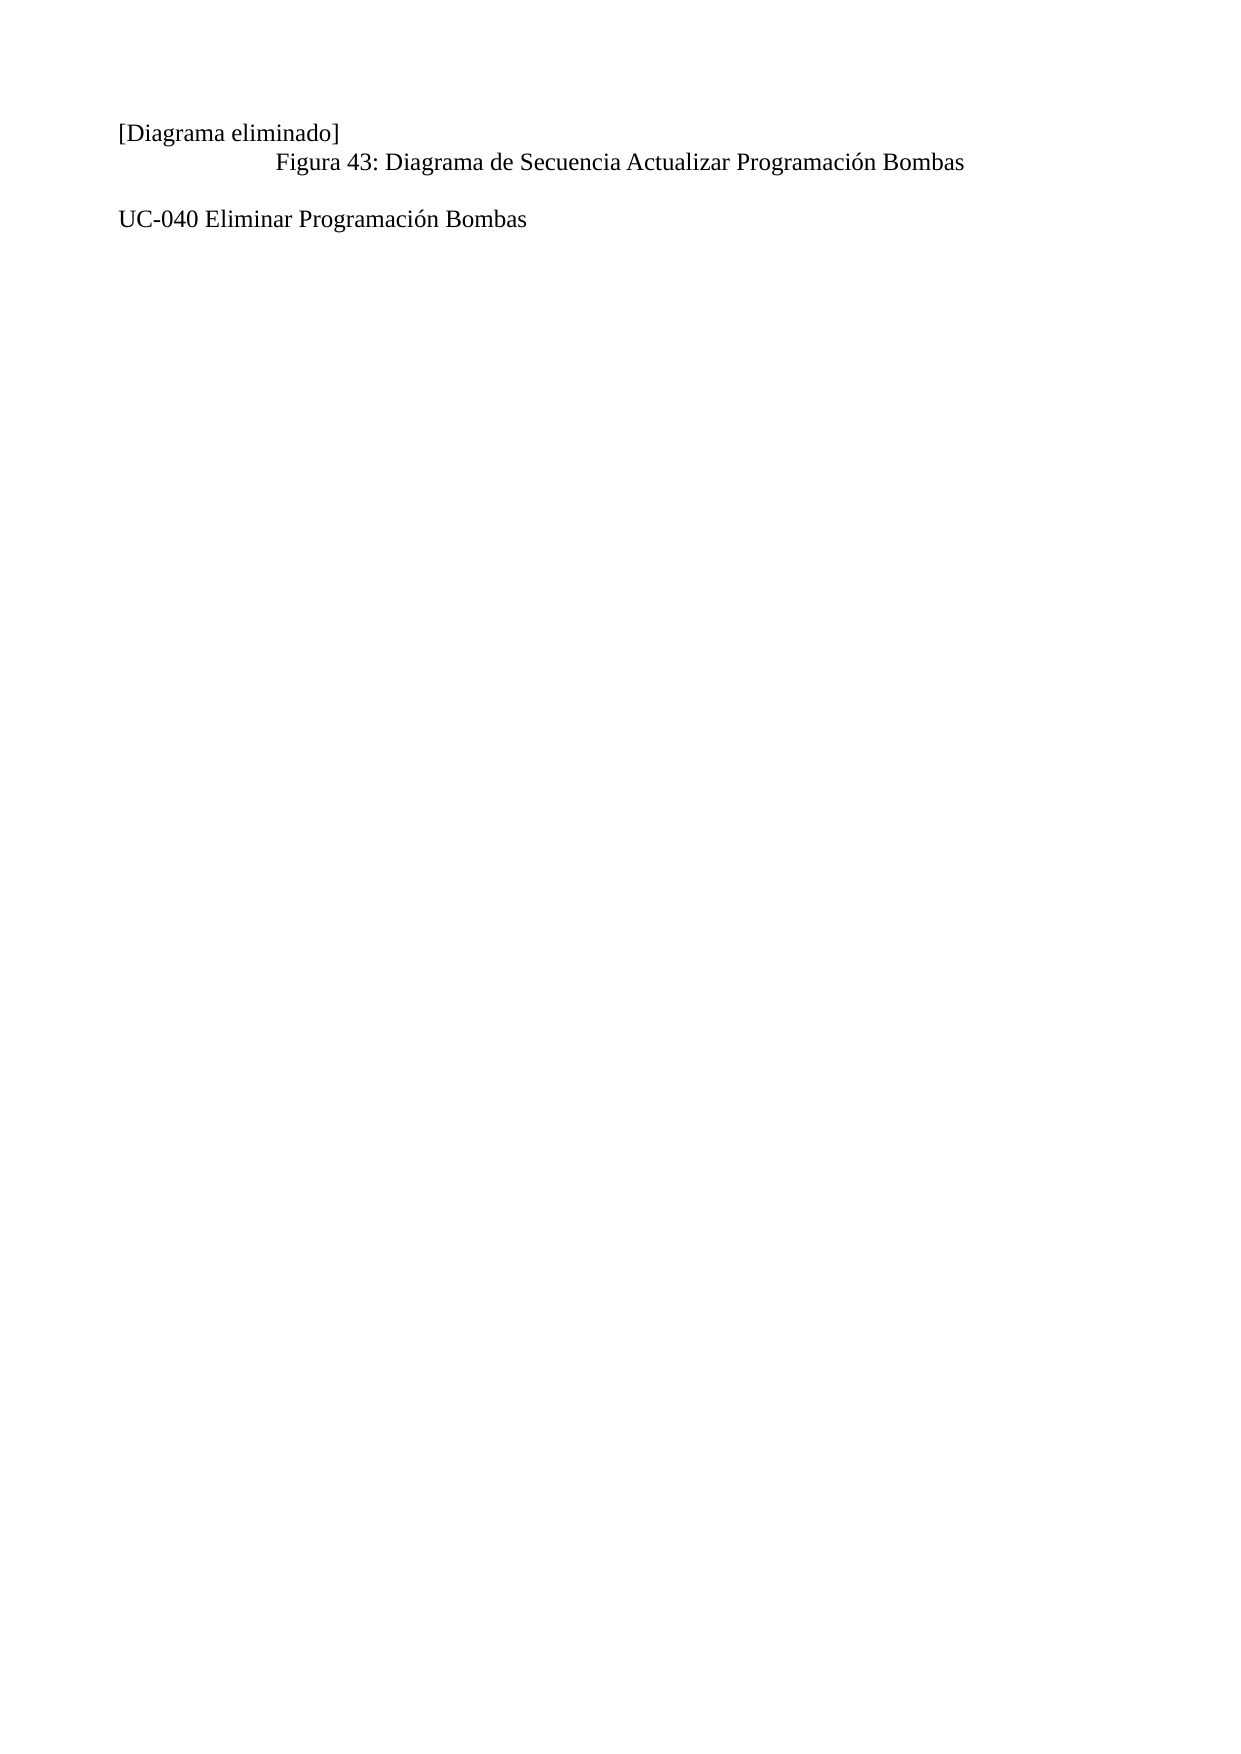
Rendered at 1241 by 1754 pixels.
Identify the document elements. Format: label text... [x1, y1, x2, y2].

text Figura 43: Diagrama de Secuencia Actualizar Programación Bombas [118, 147, 1122, 176]
text UC-040 Eliminar Programación Bombas [118, 204, 1122, 233]
text [Diagrama eliminado] [118, 118, 1122, 147]
